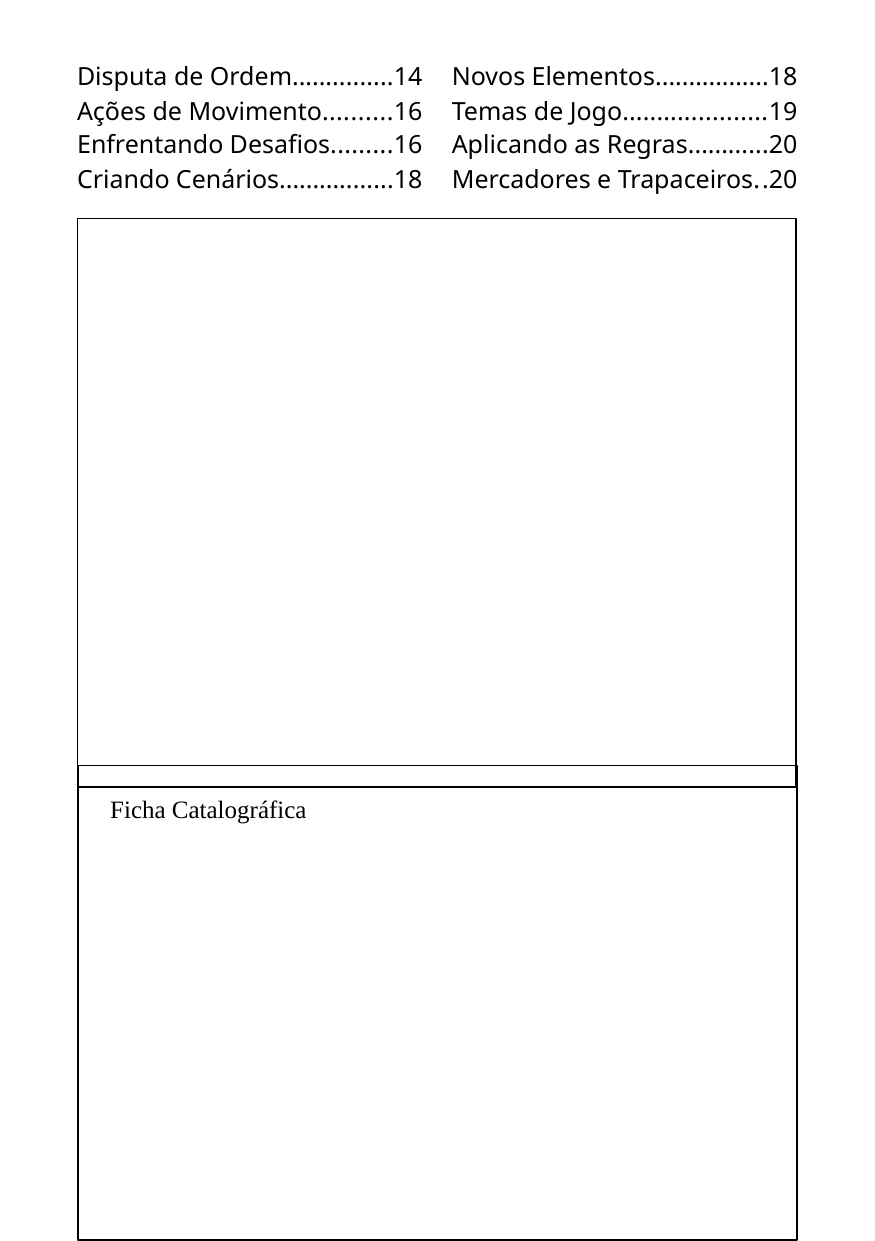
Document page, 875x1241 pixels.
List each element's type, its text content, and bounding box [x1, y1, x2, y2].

text Enfrentando Desafios 16 [77, 127, 422, 161]
text Criando Cenários 18 [77, 161, 422, 195]
text Novos Elementos 18 [452, 59, 797, 93]
text Ações de Movimento 16 [77, 93, 422, 127]
text Mercadores e Trapaceiros 20 [452, 161, 797, 195]
text Disputa de Ordem 14 [77, 59, 422, 93]
text Temas de Jogo 19 [452, 93, 797, 127]
text Aplicando as Regras 20 [452, 127, 797, 161]
